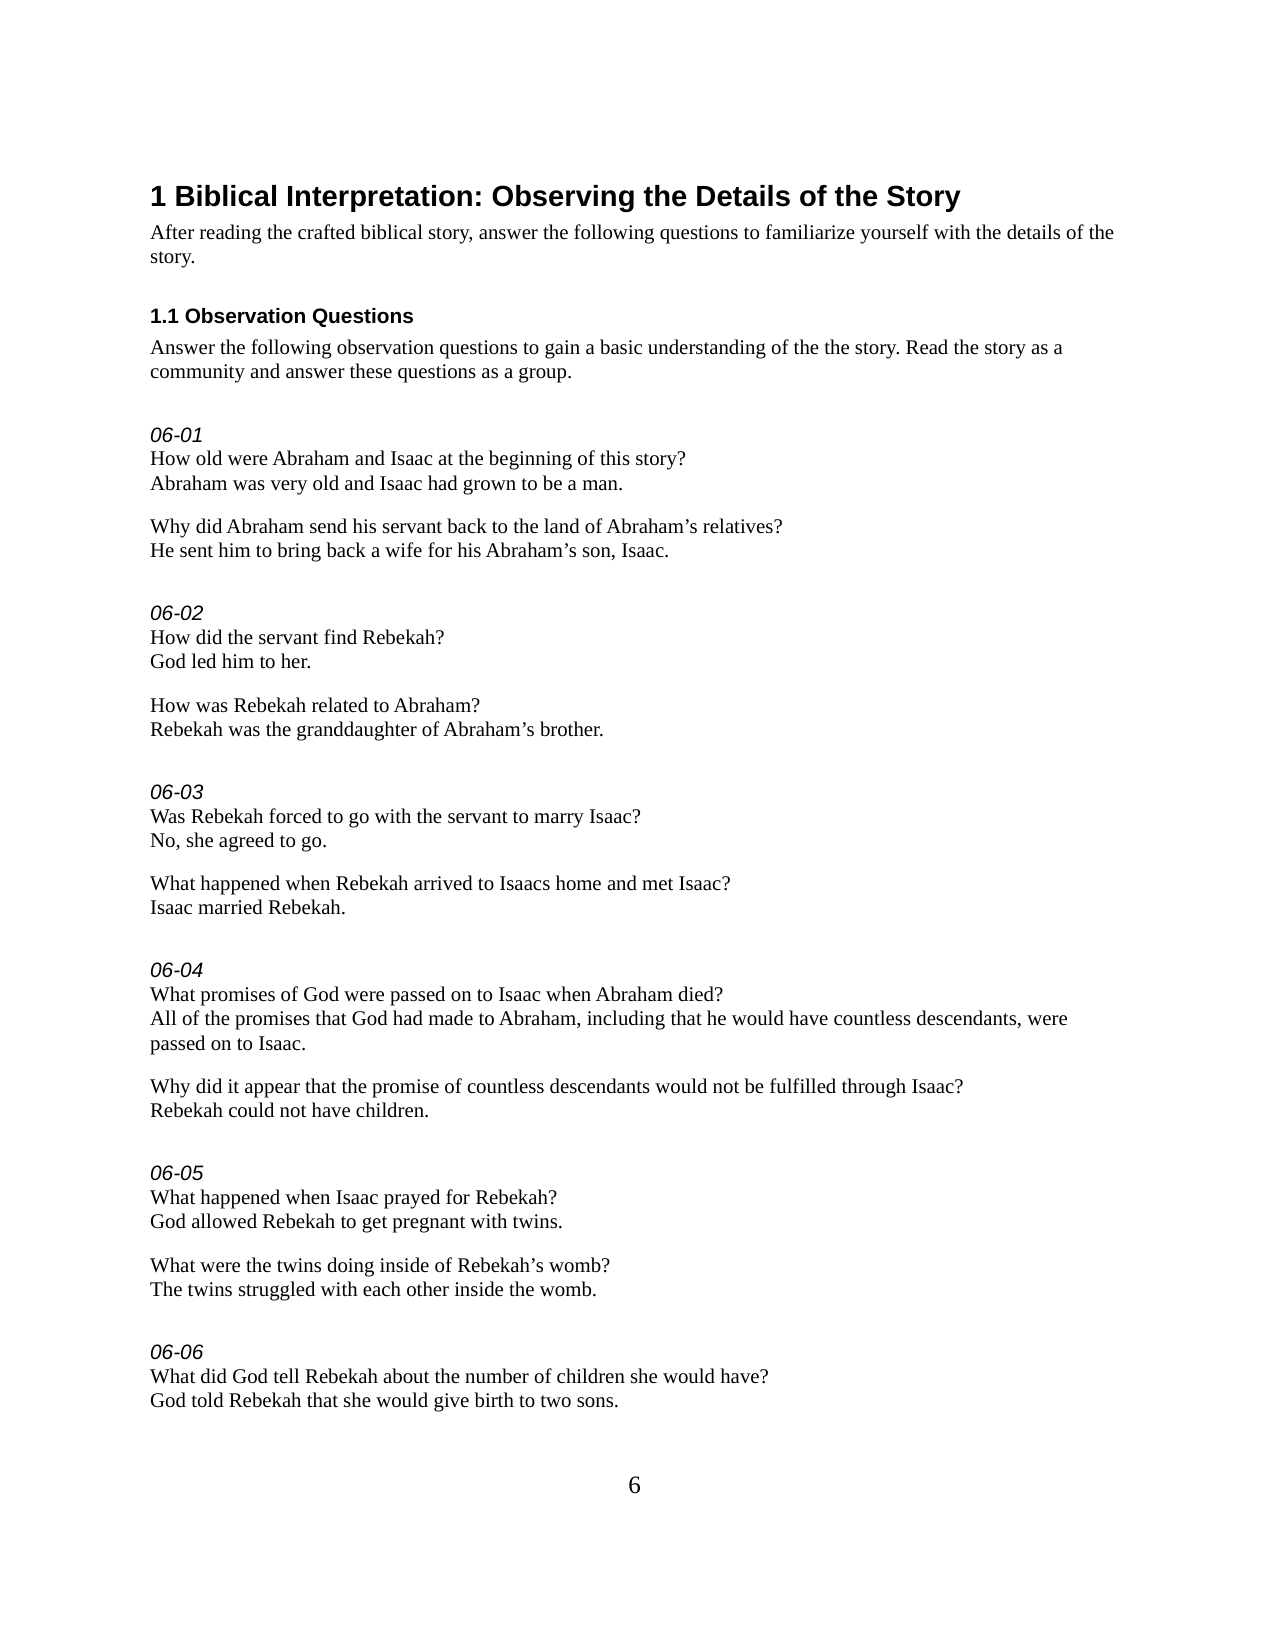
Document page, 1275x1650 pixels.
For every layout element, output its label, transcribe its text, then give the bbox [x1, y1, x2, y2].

text What happened when Rebekah arrived to Isaacs home and met Isaac? Isaac married Rebekah. [150, 871, 1125, 919]
text After reading the crafted biblical story, answer the following questions to familiarize yourself with the details of the story. [150, 220, 1125, 268]
subtitle 06-05 [150, 1161, 1125, 1185]
subtitle 1.1 Observation Questions [150, 304, 1125, 328]
text Why did Abraham send his servant back to the land of Abraham’s relatives? He sent him to bring back a wife for his Abraham’s son, Isaac. [150, 514, 1125, 562]
text Answer the following observation questions to gain a basic understanding of the the story. Read the story as a community and answer these questions as a group. [150, 335, 1125, 383]
text How did the servant find Rebekah? God led him to her. [150, 625, 1125, 673]
text What did God tell Rebekah about the number of children she would have? God told Rebekah that she would give birth to two sons. [150, 1364, 1125, 1412]
text Was Rebekah forced to go with the servant to marry Isaac? No, she agreed to go. [150, 804, 1125, 852]
subtitle 06-06 [150, 1340, 1125, 1364]
text What were the twins doing inside of Rebekah’s womb? The twins struggled with each other inside the womb. [150, 1253, 1125, 1301]
text What promises of God were passed on to Isaac when Abraham died? All of the promises that God had made to Abraham, including that he would have countless descendants, were passed on to Isaac. [150, 982, 1125, 1054]
subtitle 1 Biblical Interpretation: Observing the Details of the Story [150, 179, 1125, 212]
subtitle 06-02 [150, 601, 1125, 625]
text How old were Abraham and Isaac at the beginning of this story? Abraham was very old and Isaac had grown to be a man. [150, 446, 1125, 494]
text What happened when Isaac prayed for Rebekah? God allowed Rebekah to get pregnant with twins. [150, 1185, 1125, 1233]
subtitle 06-01 [150, 422, 1125, 446]
subtitle 06-04 [150, 958, 1125, 982]
text How was Rebekah related to Abraham? Rebekah was the granddaughter of Abraham’s brother. [150, 693, 1125, 741]
subtitle 06-03 [150, 780, 1125, 804]
text Why did it appear that the promise of countless descendants would not be fulfilled through Isaac? Rebekah could not have children. [150, 1074, 1125, 1122]
